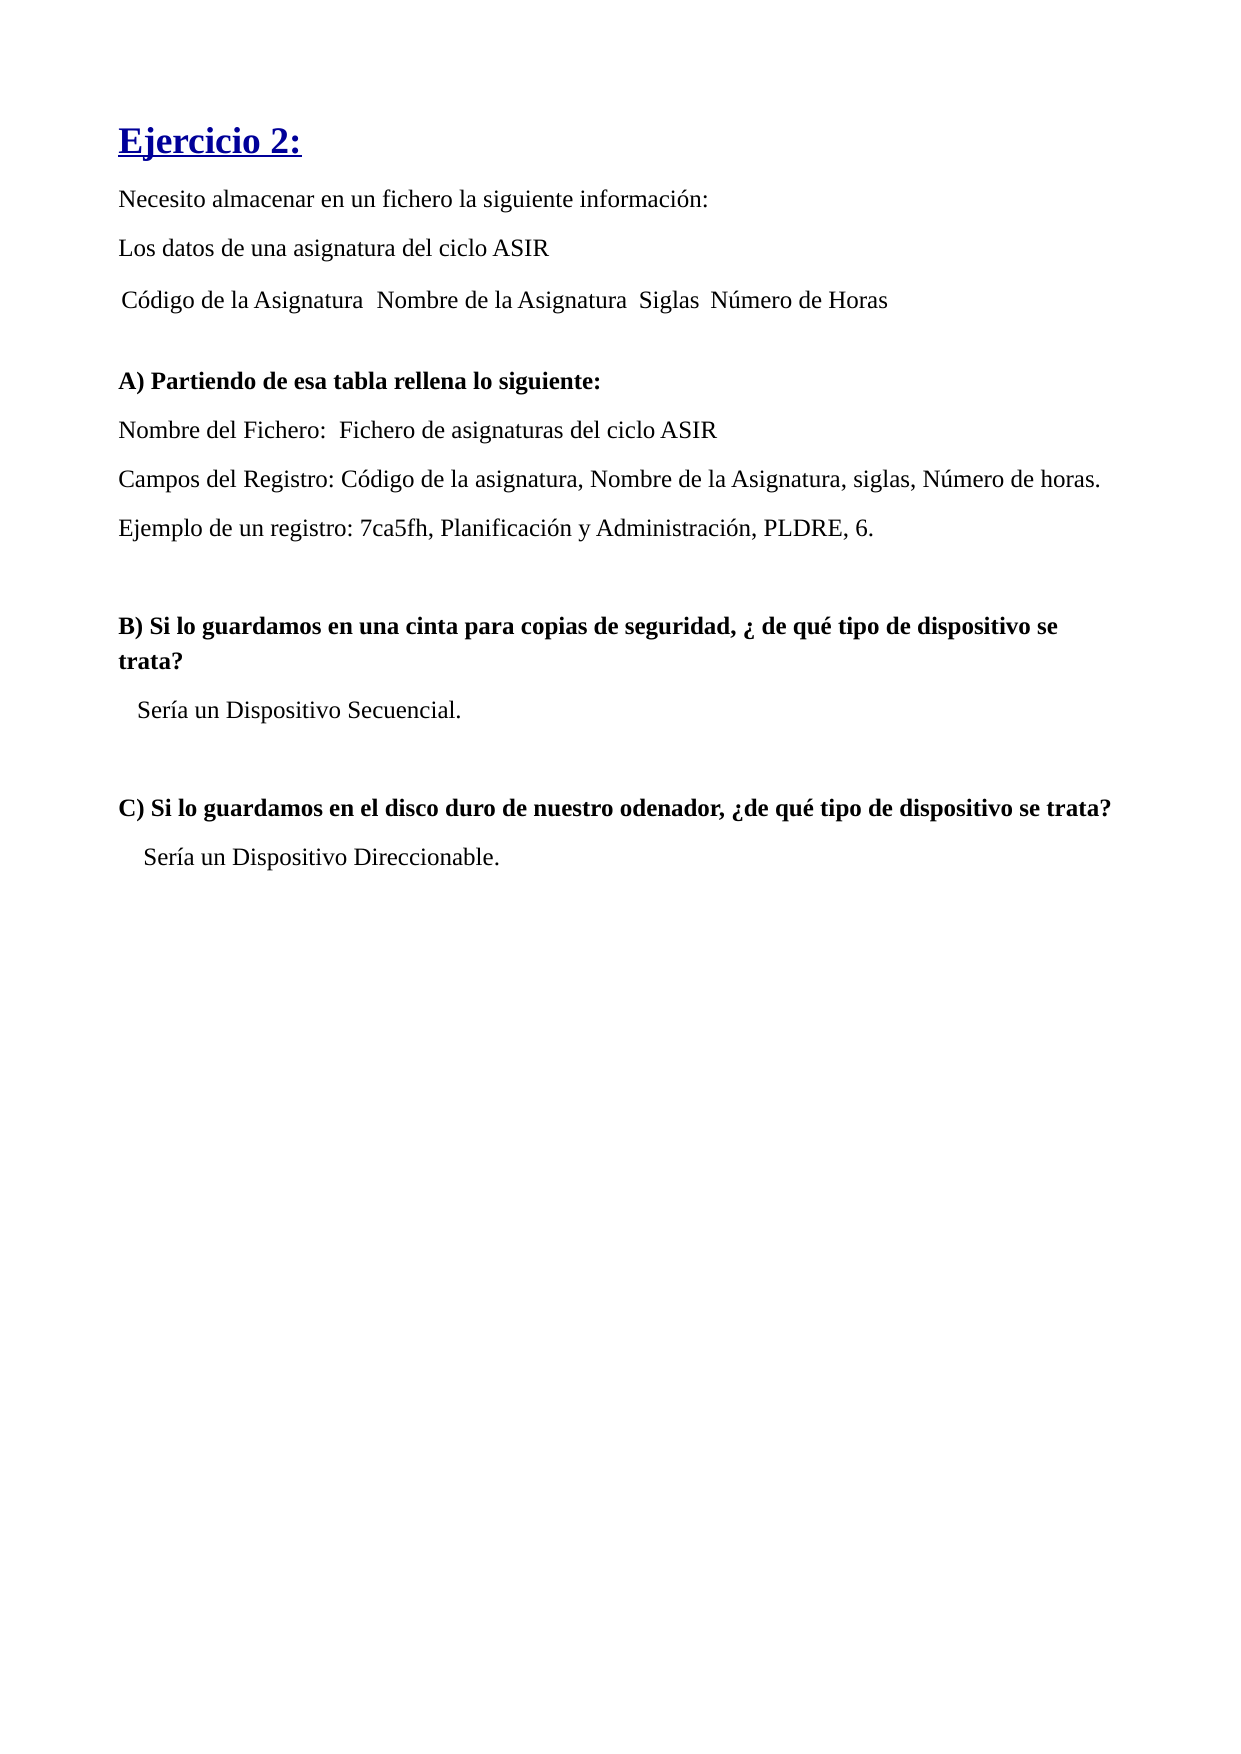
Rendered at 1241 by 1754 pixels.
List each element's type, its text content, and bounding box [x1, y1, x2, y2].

text Los datos de una asignatura del ciclo ASIR [118, 233, 1122, 262]
text Ejercicio 2: [118, 118, 1122, 161]
table_header Número de Horas [707, 283, 900, 317]
table_header Siglas [636, 283, 707, 317]
text Ejemplo de un registro: 7ca5fh, Planificación y Administración, PLDRE, 6. [118, 513, 1122, 542]
table_header Nombre de la Asignatura [374, 283, 636, 317]
text Sería un Dispositivo Secuencial. [118, 695, 1122, 724]
table_header Código de la Asignatura [118, 283, 373, 317]
text Necesito almacenar en un fichero la siguiente información: [118, 184, 1122, 213]
text A) Partiendo de esa tabla rellena lo siguiente: [118, 366, 1122, 395]
text B) Si lo guardamos en una cinta para copias de seguridad, ¿ de qué tipo de dispositivo se trata? [118, 611, 1122, 675]
text Nombre del Fichero: Fichero de asignaturas del ciclo ASIR [118, 415, 1122, 444]
text Campos del Registro: Código de la asignatura, Nombre de la Asignatura, siglas, Número de horas. [118, 464, 1122, 493]
text C) Si lo guardamos en el disco duro de nuestro odenador, ¿de qué tipo de dispositivo se trata? [118, 793, 1122, 822]
text Sería un Dispositivo Direccionable. [118, 842, 1122, 871]
